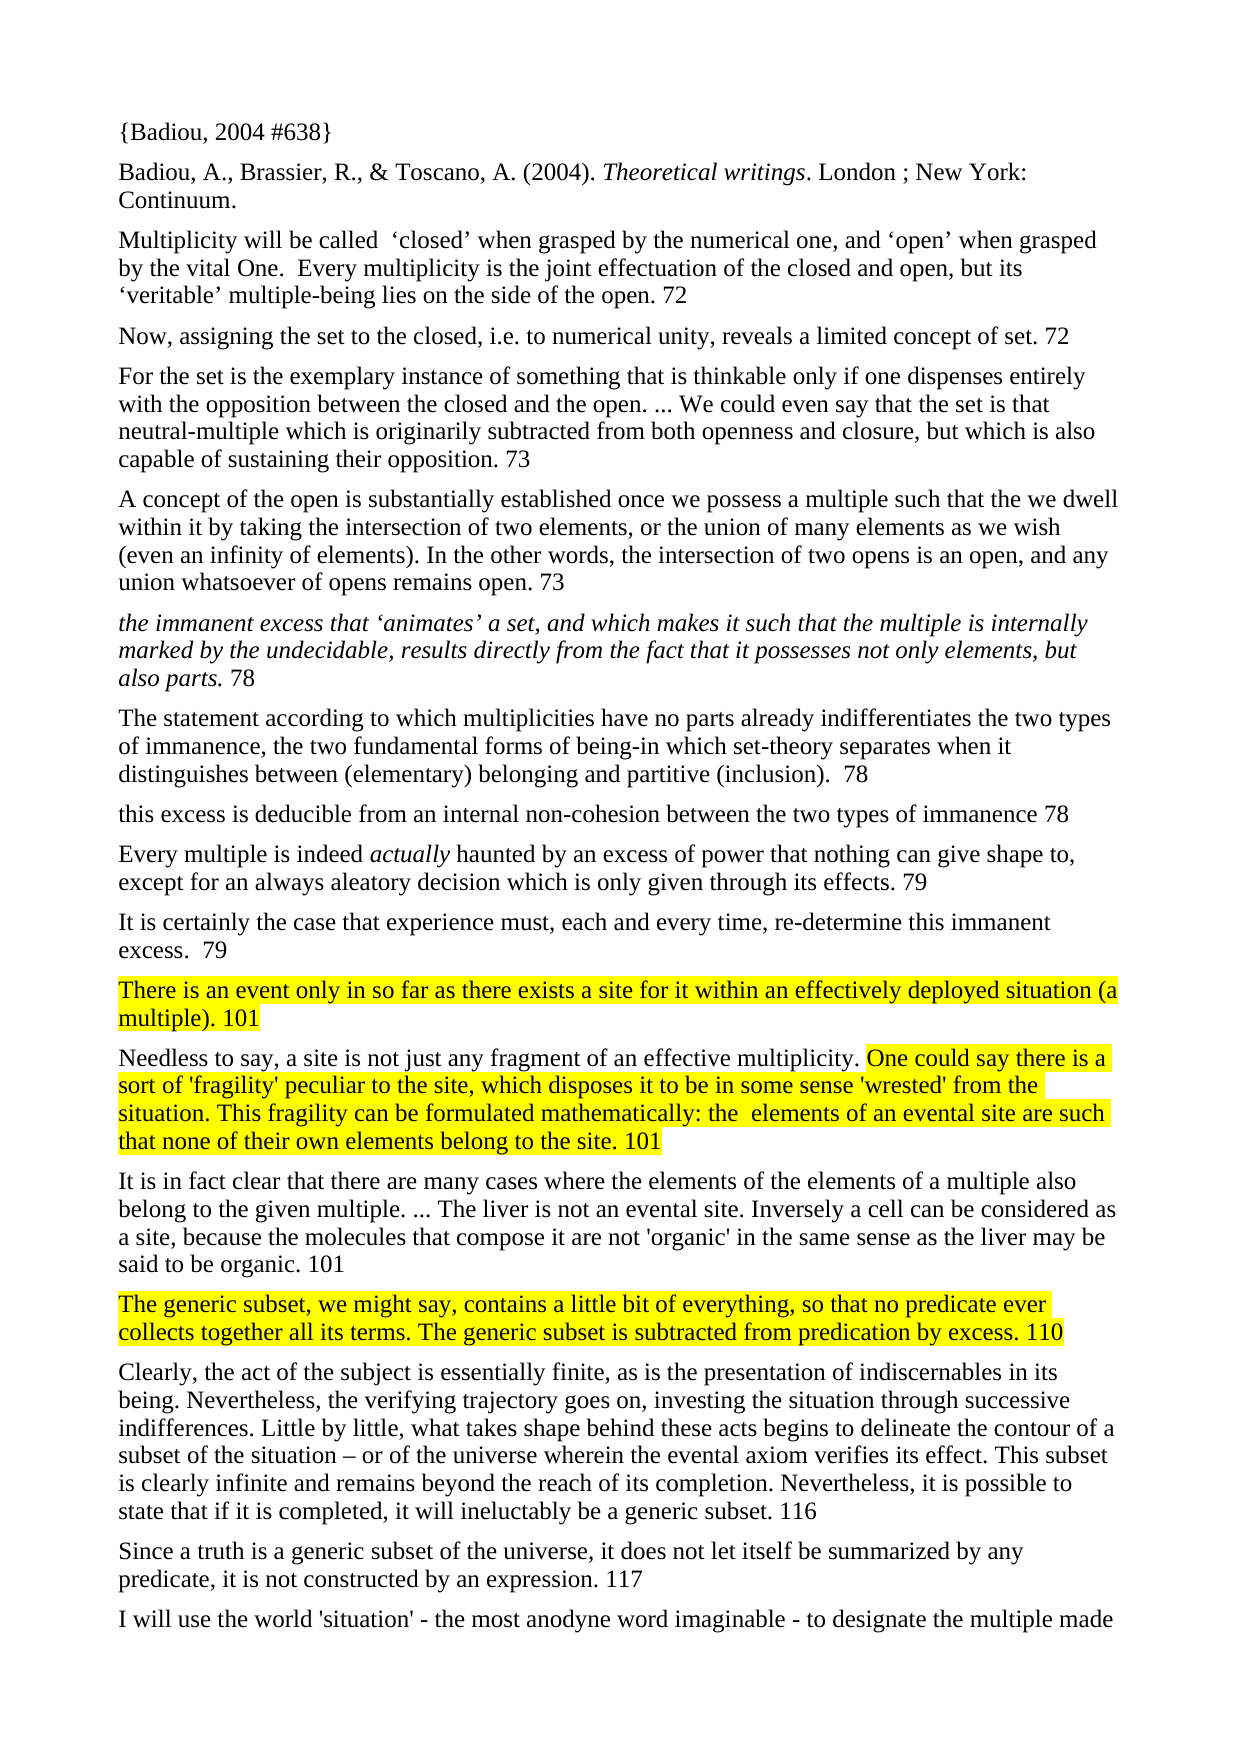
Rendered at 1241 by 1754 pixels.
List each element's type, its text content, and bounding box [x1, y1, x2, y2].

text Now, assigning the set to the closed, i.e. to numerical unity, reveals a limited concept of set. 72 [118, 322, 1122, 349]
text The generic subset, we might say, contains a little bit of everything, so that no predicate ever collects together all its terms. The generic subset is subtracted from predication by excess. 110 [118, 1291, 1122, 1346]
text The statement according to which multiplicities have no parts already indifferentiates the two types of immanence, the two fundamental forms of being-in which set-theory separates when it distinguishes between (elementary) belonging and partitive (inclusion). 78 [118, 704, 1122, 787]
text There is an event only in so far as there exists a site for it within an effectively deployed situation (a multiple). 101 [118, 976, 1122, 1031]
text I will use the world 'situation' - the most anodyne word imaginable - to designate the multiple made [118, 1605, 1122, 1633]
text For the set is the exemplary instance of something that is thinkable only if one dispenses entirely with the opposition between the closed and the open. ... We could even say that the set is that neutral-multiple which is originarily subtracted from both openness and closure, but which is also capable of sustaining their opposition. 73 [118, 362, 1122, 473]
text A concept of the open is substantially established once we possess a multiple such that the we dwell within it by taking the intersection of two elements, or the union of many elements as we wish (even an infinity of elements). In the other words, the intersection of two opens is an open, and any union whatsoever of opens remains open. 73 [118, 485, 1122, 596]
text Since a truth is a generic subset of the universe, it does not let itself be summarized by any predicate, it is not constructed by an expression. 117 [118, 1537, 1122, 1593]
text It is in fact clear that there are many cases where the elements of the elements of a multiple also belong to the given multiple. ... The liver is not an evental site. Inversely a cell can be considered as a site, because the molecules that compose it are not 'organic' in the same sense as the liver may be said to be organic. 101 [118, 1167, 1122, 1278]
text Every multiple is indeed actually haunted by an excess of power that nothing can give shape to, except for an always aleatory decision which is only given through its effects. 79 [118, 840, 1122, 896]
text this excess is deducible from an internal non-cohesion between the two types of immanence 78 [118, 800, 1122, 828]
text Clearly, the act of the subject is essentially finite, as is the presentation of indiscernables in its being. Nevertheless, the verifying trajectory goes on, investing the situation through successive indifferences. Little by little, what takes shape behind these acts begins to delineate the contour of a subset of the situation – or of the universe wherein the evental axiom verifies its effect. This subset is clearly infinite and remains beyond the reach of its completion. Nevertheless, it is possible to state that if it is completed, it will ineluctably be a generic subset. 116 [118, 1358, 1122, 1525]
text Multiplicity will be called ‘closed’ when grasped by the numerical one, and ‘open’ when grasped by the vital One. Every multiplicity is the joint effectuation of the closed and open, but its ‘veritable’ multiple-being lies on the side of the open. 72 [118, 226, 1122, 309]
text It is certainly the case that experience must, each and every time, re-determine this immanent excess. 79 [118, 908, 1122, 963]
text Needless to say, a site is not just any fragment of an effective multiplicity. One could say there is a sort of 'fragility' peculiar to the site, which disposes it to be in some sense 'wrested' from the situation. This fragility can be formulated mathematically: the elements of an evental site are such that none of their own elements belong to the site. 101 [118, 1044, 1122, 1155]
text the immanent excess that ‘animates’ a set, and which makes it such that the multiple is internally marked by the undecidable, results directly from the fact that it possesses not only elements, but also parts. 78 [118, 609, 1122, 692]
text Badiou, A., Brassier, R., & Toscano, A. (2004). Theoretical writings. London ; New York: Continuum. [118, 158, 1122, 214]
text {Badiou, 2004 #638} [118, 118, 1122, 146]
